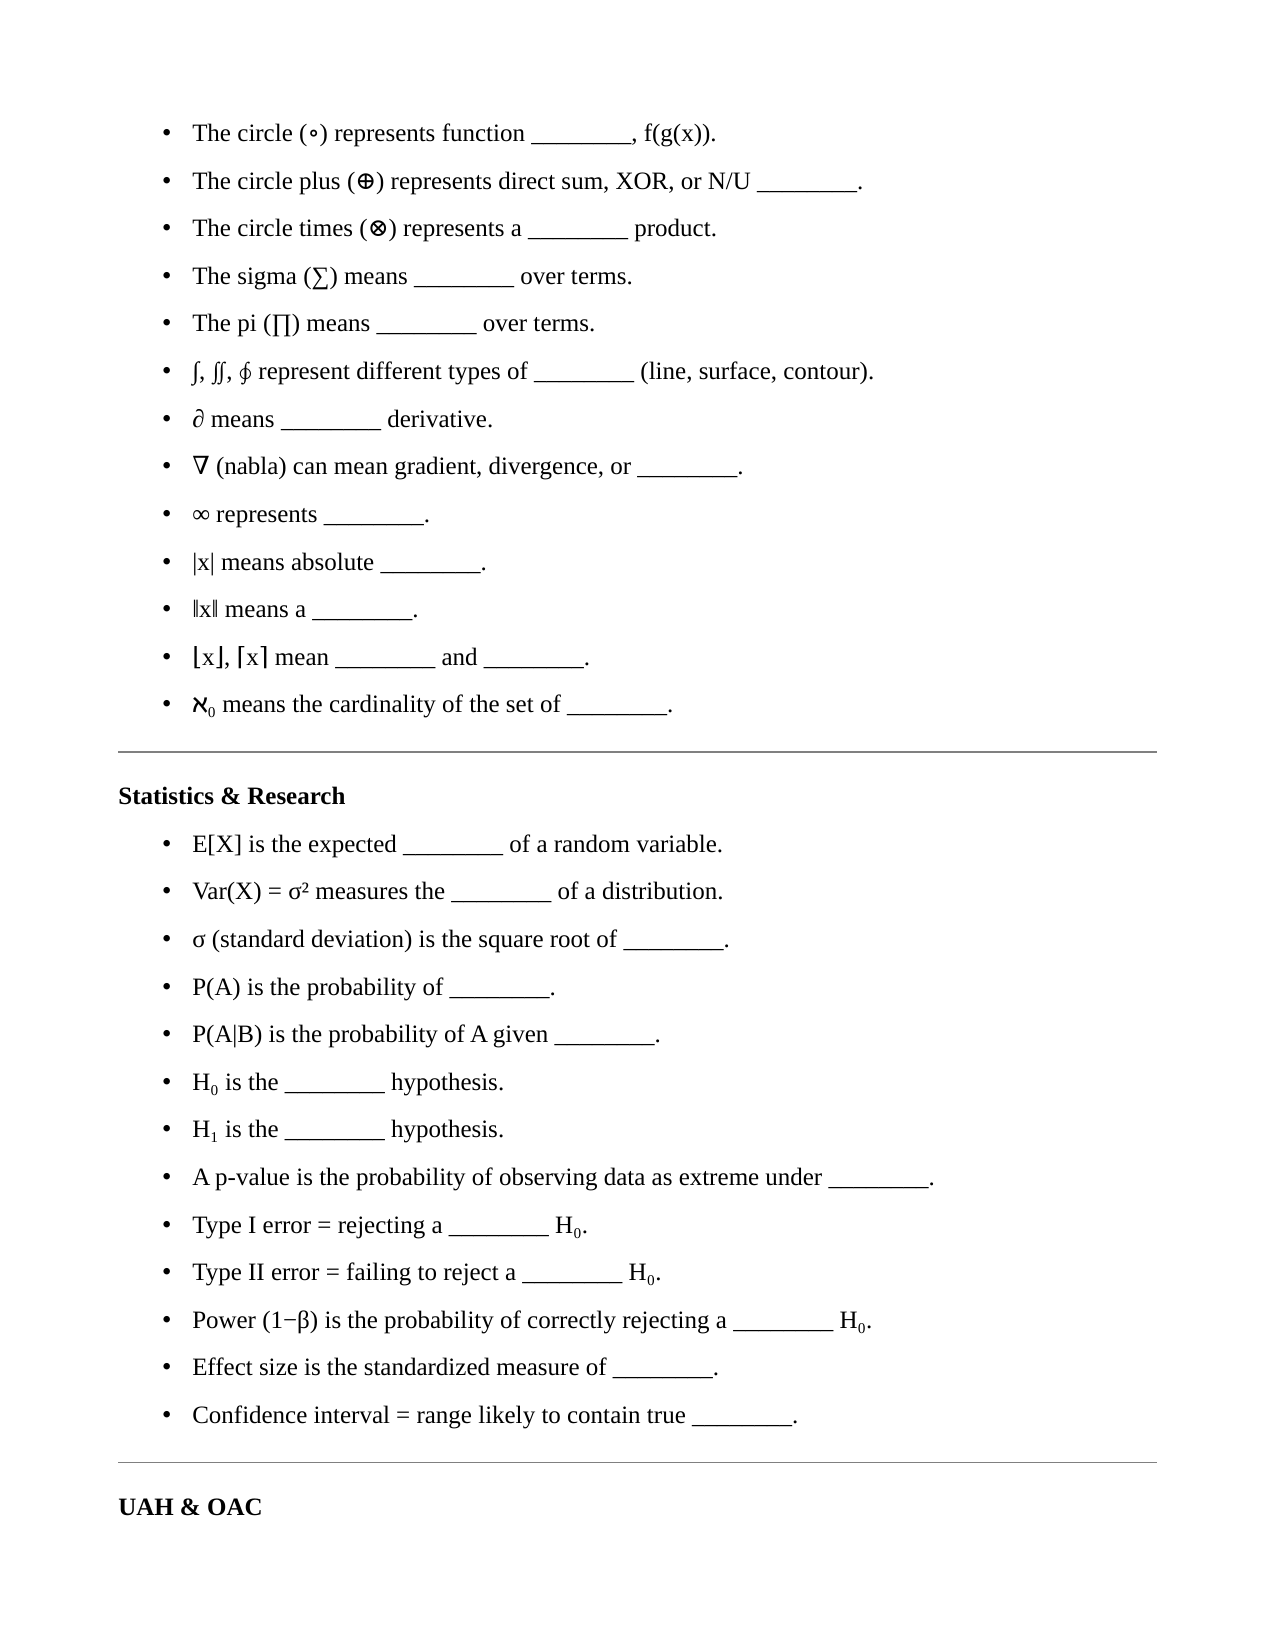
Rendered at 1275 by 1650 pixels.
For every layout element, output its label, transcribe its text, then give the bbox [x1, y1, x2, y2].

list Power (1−β) is the probability of correctly rejecting a ________ H₀. [162, 1305, 1157, 1334]
list ℵ₀ means the cardinality of the set of ________. [162, 689, 1157, 718]
list Type II error = failing to reject a ________ H₀. [162, 1257, 1157, 1286]
list E[X] is the expected ________ of a random variable. [162, 829, 1157, 858]
list Type I error = rejecting a ________ H₀. [162, 1210, 1157, 1238]
list P(A|B) is the probability of A given ________. [162, 1019, 1157, 1048]
text Statistics & Research [118, 781, 1157, 810]
list Effect size is the standardized measure of ________. [162, 1352, 1157, 1381]
list ∇ (nabla) can mean gradient, divergence, or ________. [162, 451, 1157, 480]
list ∞ represents ________. [162, 499, 1157, 528]
list ∂ means ________ derivative. [162, 404, 1157, 432]
list H₀ is the ________ hypothesis. [162, 1067, 1157, 1096]
list The sigma (∑) means ________ over terms. [162, 261, 1157, 290]
list Var(X) = σ² measures the ________ of a distribution. [162, 876, 1157, 905]
list ∫, ∬, ∮ represent different types of ________ (line, surface, contour). [162, 356, 1157, 385]
list The circle times (⊗) represents a ________ product. [162, 213, 1157, 242]
list ⌊x⌋, ⌈x⌉ mean ________ and ________. [162, 642, 1157, 671]
text UAH & OAC [118, 1492, 1157, 1521]
list The circle plus (⊕) represents direct sum, XOR, or N/U ________. [162, 166, 1157, 194]
list H₁ is the ________ hypothesis. [162, 1114, 1157, 1143]
list Confidence interval = range likely to contain true ________. [162, 1400, 1157, 1429]
list The pi (∏) means ________ over terms. [162, 308, 1157, 337]
list A p-value is the probability of observing data as extreme under ________. [162, 1162, 1157, 1191]
list The circle (∘) represents function ________, f(g(x)). [162, 118, 1157, 147]
list σ (standard deviation) is the square root of ________. [162, 924, 1157, 953]
list |x| means absolute ________. [162, 547, 1157, 575]
list ‖x‖ means a ________. [162, 594, 1157, 623]
list P(A) is the probability of ________. [162, 972, 1157, 1000]
